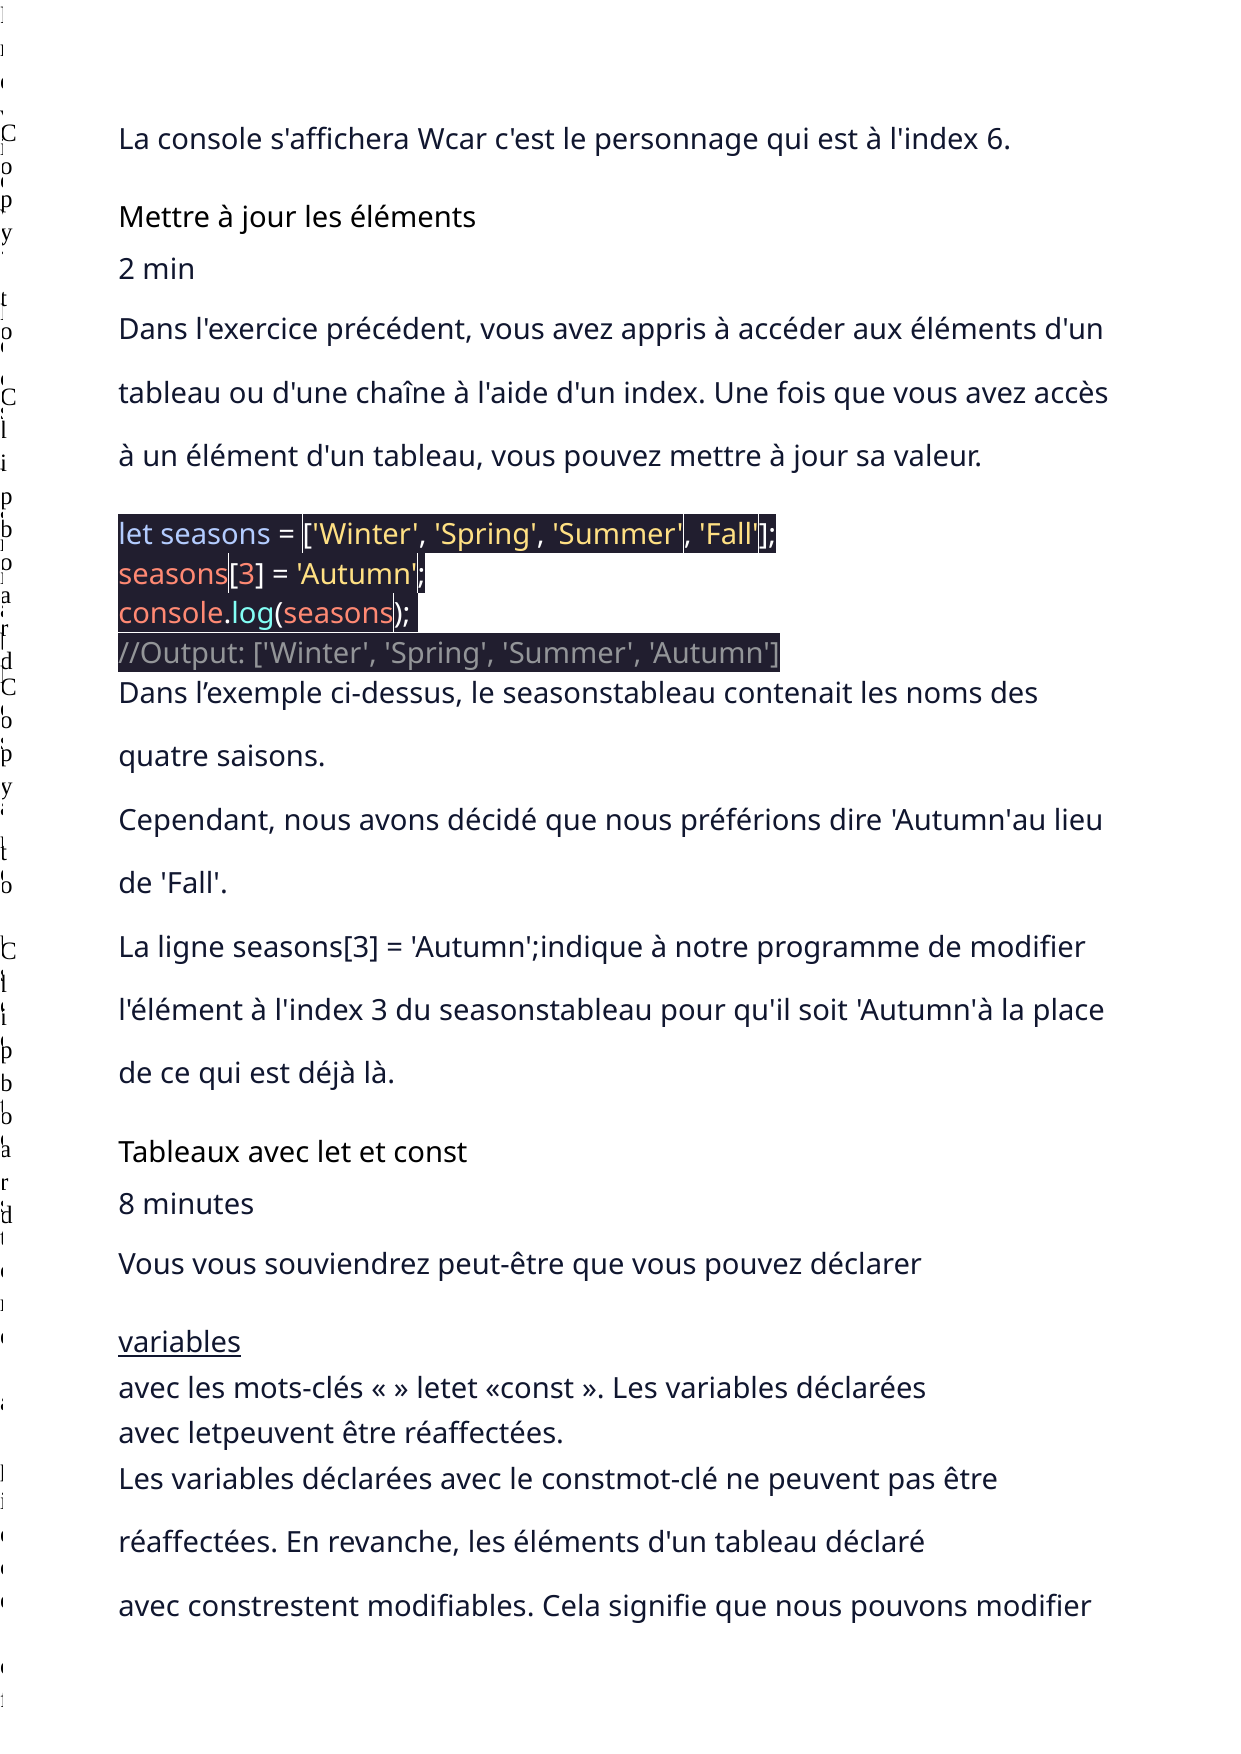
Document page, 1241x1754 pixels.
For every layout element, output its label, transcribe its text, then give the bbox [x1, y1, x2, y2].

text Dans l’exemple ci-dessus, le seasonstableau contenait les noms des quatre saisons. [118, 672, 1122, 775]
text let seasons = ['Winter', 'Spring', 'Summer', 'Fall']; [118, 513, 1122, 553]
text seasons[3] = 'Autumn'; [118, 553, 1122, 593]
text avec les mots-clés « » letet «const ». Les variables déclarées avec letpeuvent être réaffectées. [118, 1367, 1122, 1452]
text Dans l'exercice précédent, vous avez appris à accéder aux éléments d'un tableau ou d'une chaîne à l'aide d'un index. Une fois que vous avez accès à un élément d'un tableau, vous pouvez mettre à jour sa valeur. [118, 308, 1122, 475]
text La ligne seasons[3] = 'Autumn';indique à notre programme de modifier l'élément à l'index 3 du seasonstableau pour qu'il soit 'Autumn'à la place de ce qui est déjà là. [118, 926, 1122, 1092]
text console.log(seasons); [118, 593, 1122, 632]
text Vous vous souviendrez peut-être que vous pouvez déclarer [118, 1243, 1122, 1283]
text 8 minutes [118, 1183, 1122, 1223]
text Les variables déclarées avec le constmot-clé ne peuvent pas être réaffectées. En revanche, les éléments d'un tableau déclaré avec constrestent modifiables. Cela signifie que nous pouvons modifier [118, 1458, 1122, 1625]
text variables [118, 1321, 1122, 1361]
text La console s'affichera Wcar c'est le personnage qui est à l'index 6. [118, 118, 1122, 158]
text //Output: ['Winter', 'Spring', 'Summer', 'Autumn'] [118, 632, 1122, 672]
text 2 min [118, 248, 1122, 288]
subtitle Tableaux avec let et const [118, 1131, 1122, 1171]
subtitle Mettre à jour les éléments [118, 196, 1122, 236]
text Cependant, nous avons décidé que nous préférions dire 'Autumn'au lieu de 'Fall'. [118, 799, 1122, 902]
